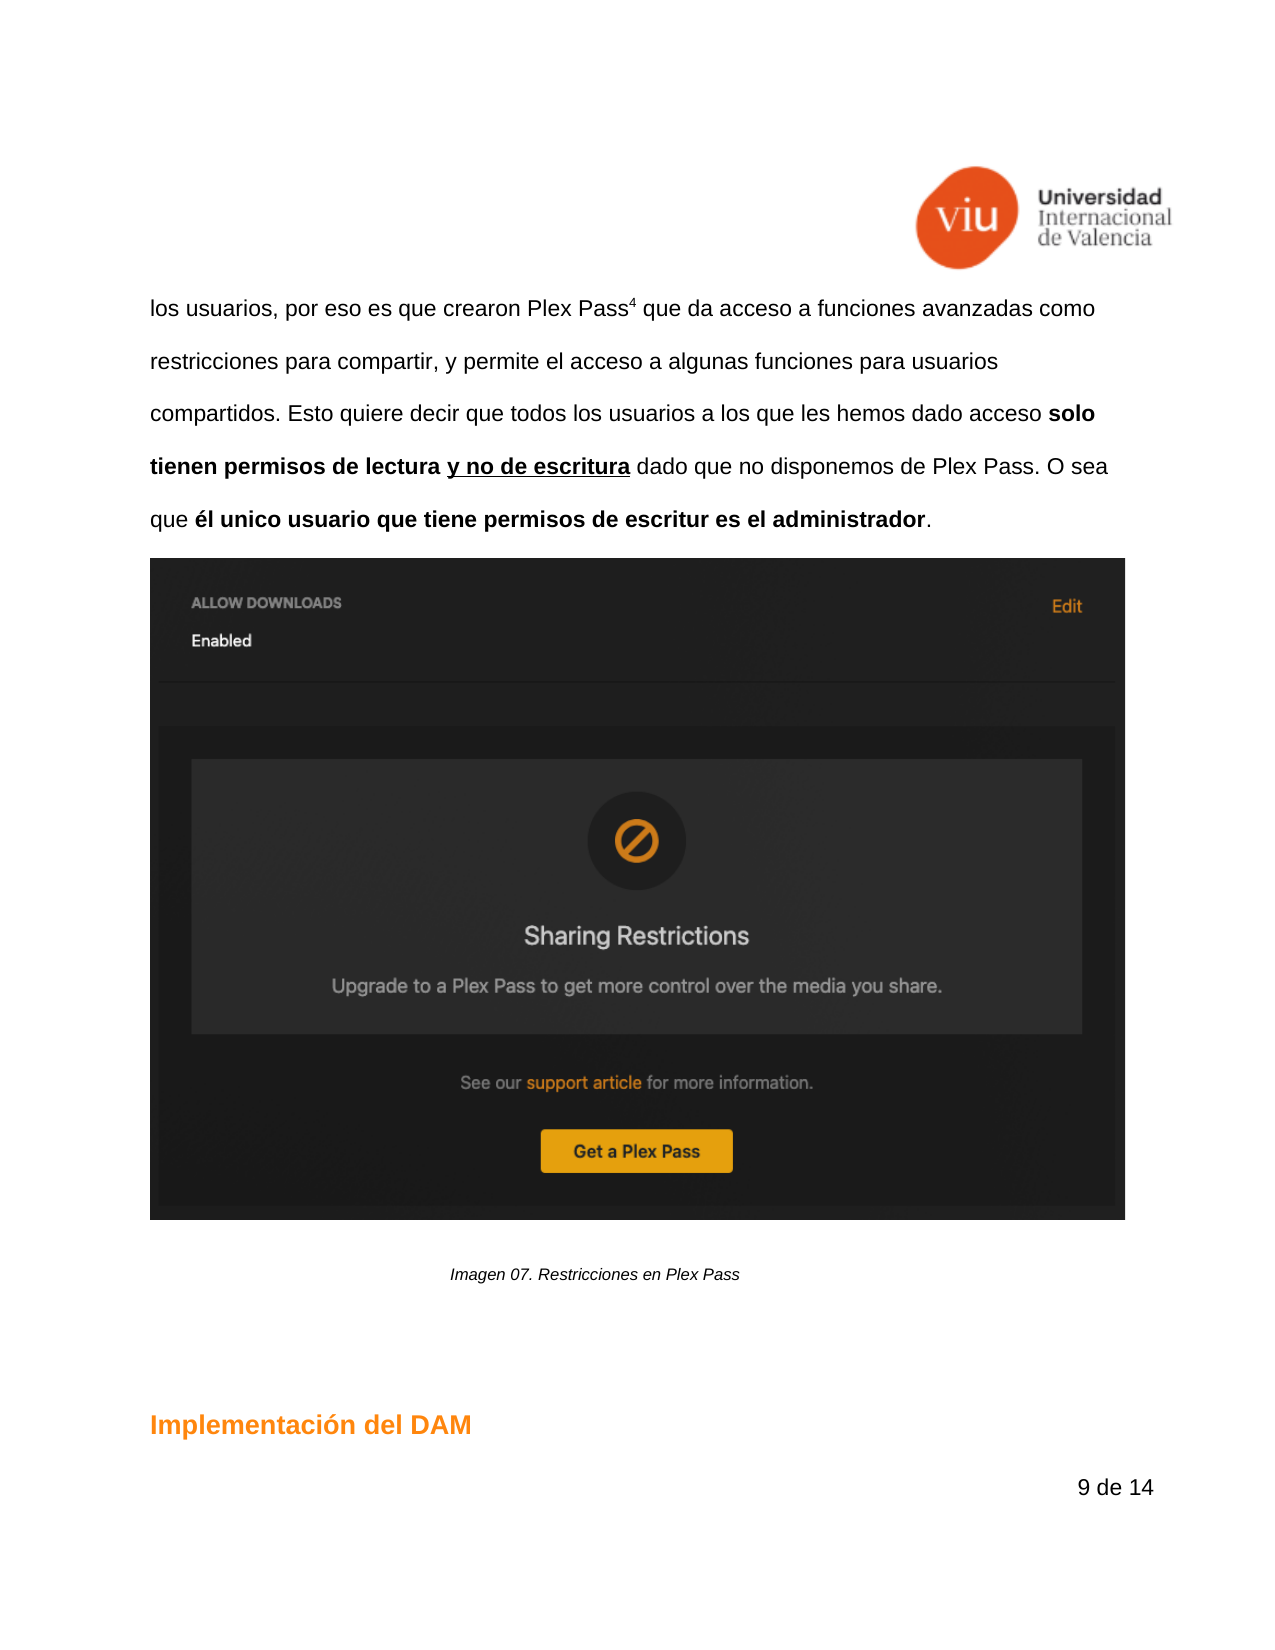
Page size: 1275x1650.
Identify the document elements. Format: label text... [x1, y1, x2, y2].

text los usuarios, por eso es que crearon Plex Pass4 que da acceso a funciones avanzadas como restricciones para compartir, y permite el acceso a algunas funciones para usuarios compartidos. Esto quiere decir que todos los usuarios a los que les hemos dado acceso solo tienen permisos de lectura y no de escritura dado que no disponemos de Plex Pass. O sea que él unico usuario que tiene permisos de escritur es el administrador. [150, 295, 1125, 532]
text Implementación del DAM [150, 1409, 1125, 1440]
picture [150, 558, 1125, 1220]
text Imagen 07. Restricciones en Plex Pass [150, 1220, 1125, 1284]
picture [913, 162, 1175, 274]
